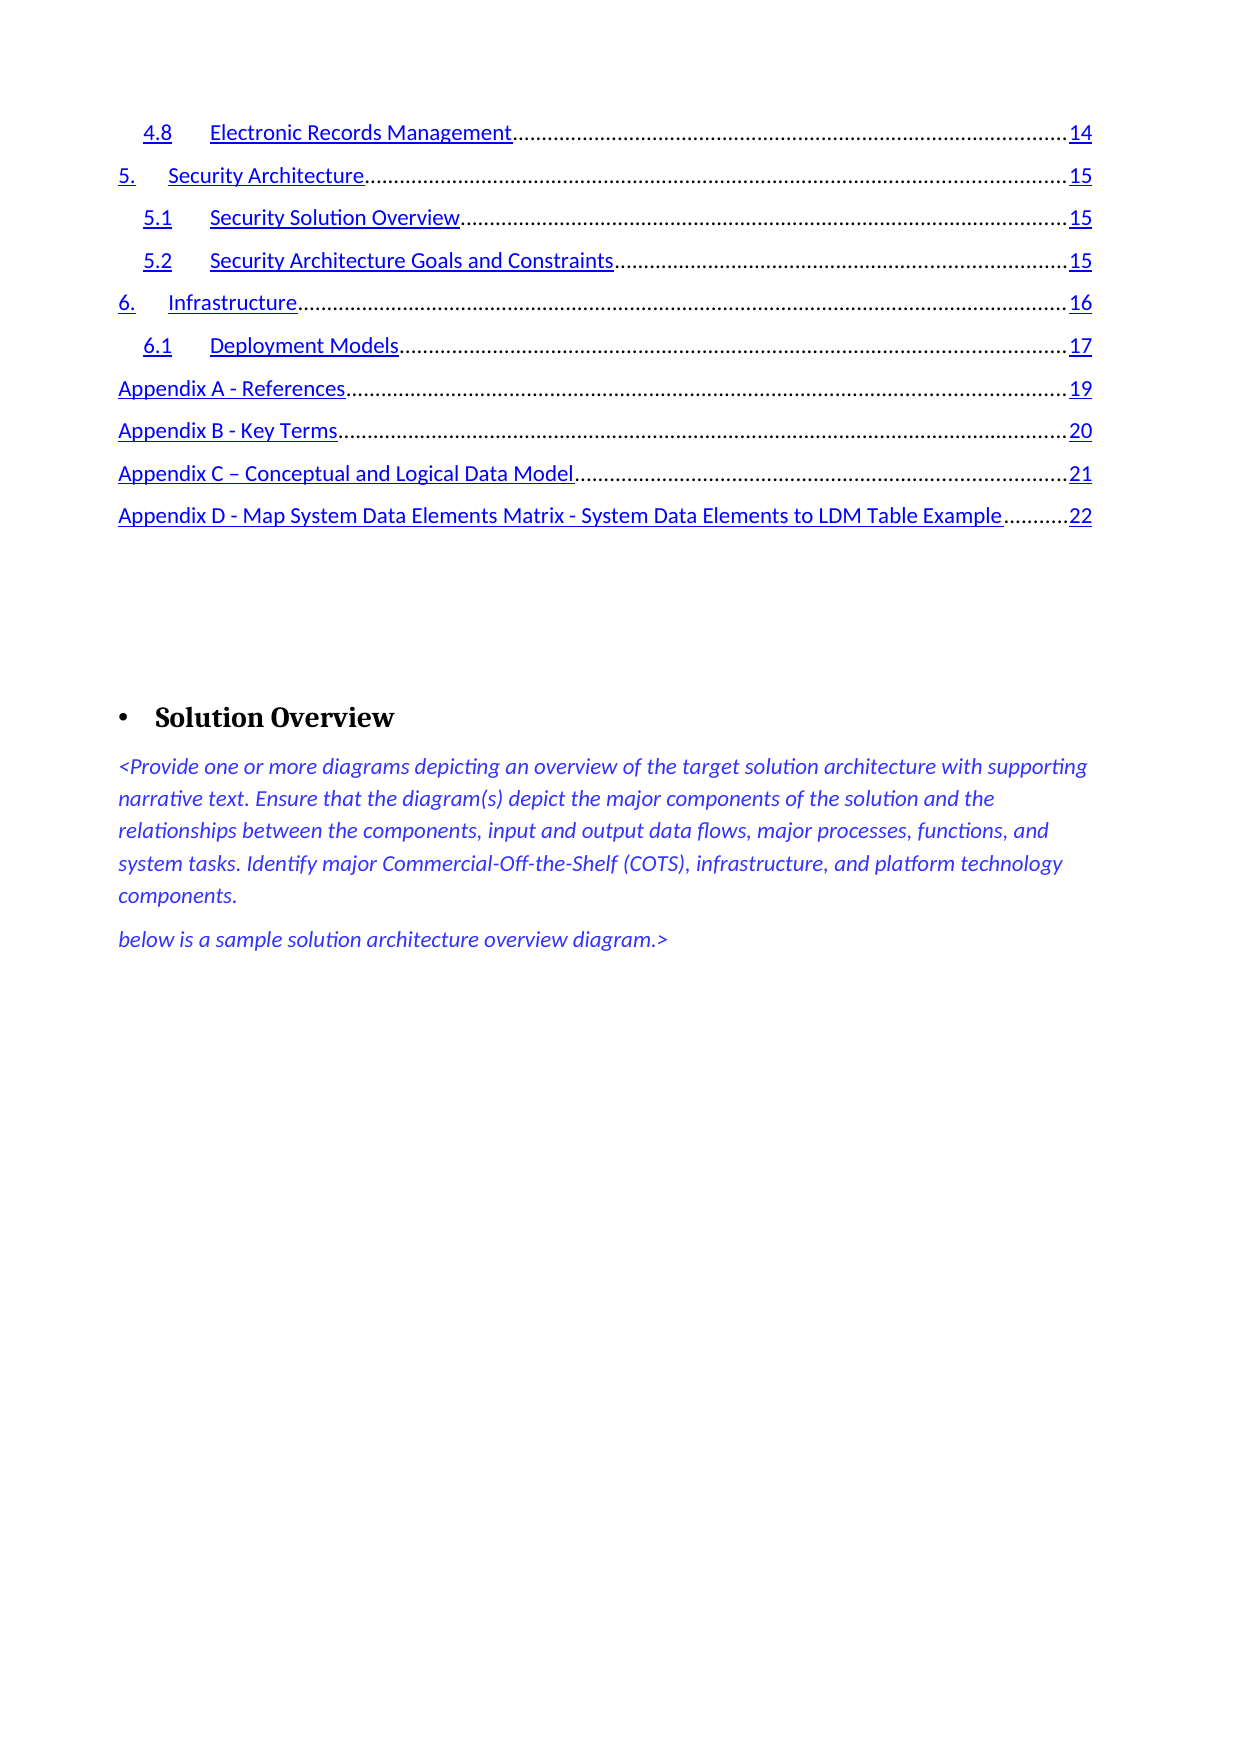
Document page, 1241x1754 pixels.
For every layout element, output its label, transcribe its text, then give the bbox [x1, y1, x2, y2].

text Appendix B - Key Terms 20 [118, 416, 1122, 444]
text 5.2 Security Architecture Goals and Constraints 15 [143, 246, 1122, 274]
text Appendix C – Conceptual and Logical Data Model 21 [118, 459, 1122, 487]
text Appendix A - References 19 [118, 374, 1122, 402]
list Solution Overview [81, 701, 1122, 735]
text 4.8 Electronic Records Management 14 [143, 118, 1122, 146]
text 5.1 Security Solution Overview 15 [143, 203, 1122, 231]
text 5. Security Architecture 15 [118, 161, 1122, 189]
text 6. Infrastructure 16 [118, 288, 1122, 317]
text <Provide one or more diagrams depicting an overview of the target solution architecture with supporting narrative text. Ensure that the diagram(s) depict the major components of the solution and the relationships between the components, input and output data flows, major processes, functions, and system tasks. Identify major Commercial-Off-the-Shelf (COTS), infrastructure, and platform technology components. [118, 752, 1122, 909]
text 6.1 Deployment Models 17 [143, 331, 1122, 359]
text Appendix D - Map System Data Elements Matrix - System Data Elements to LDM Table Example 22 [118, 502, 1122, 529]
text below is a sample solution architecture overview diagram.> [118, 926, 1122, 954]
